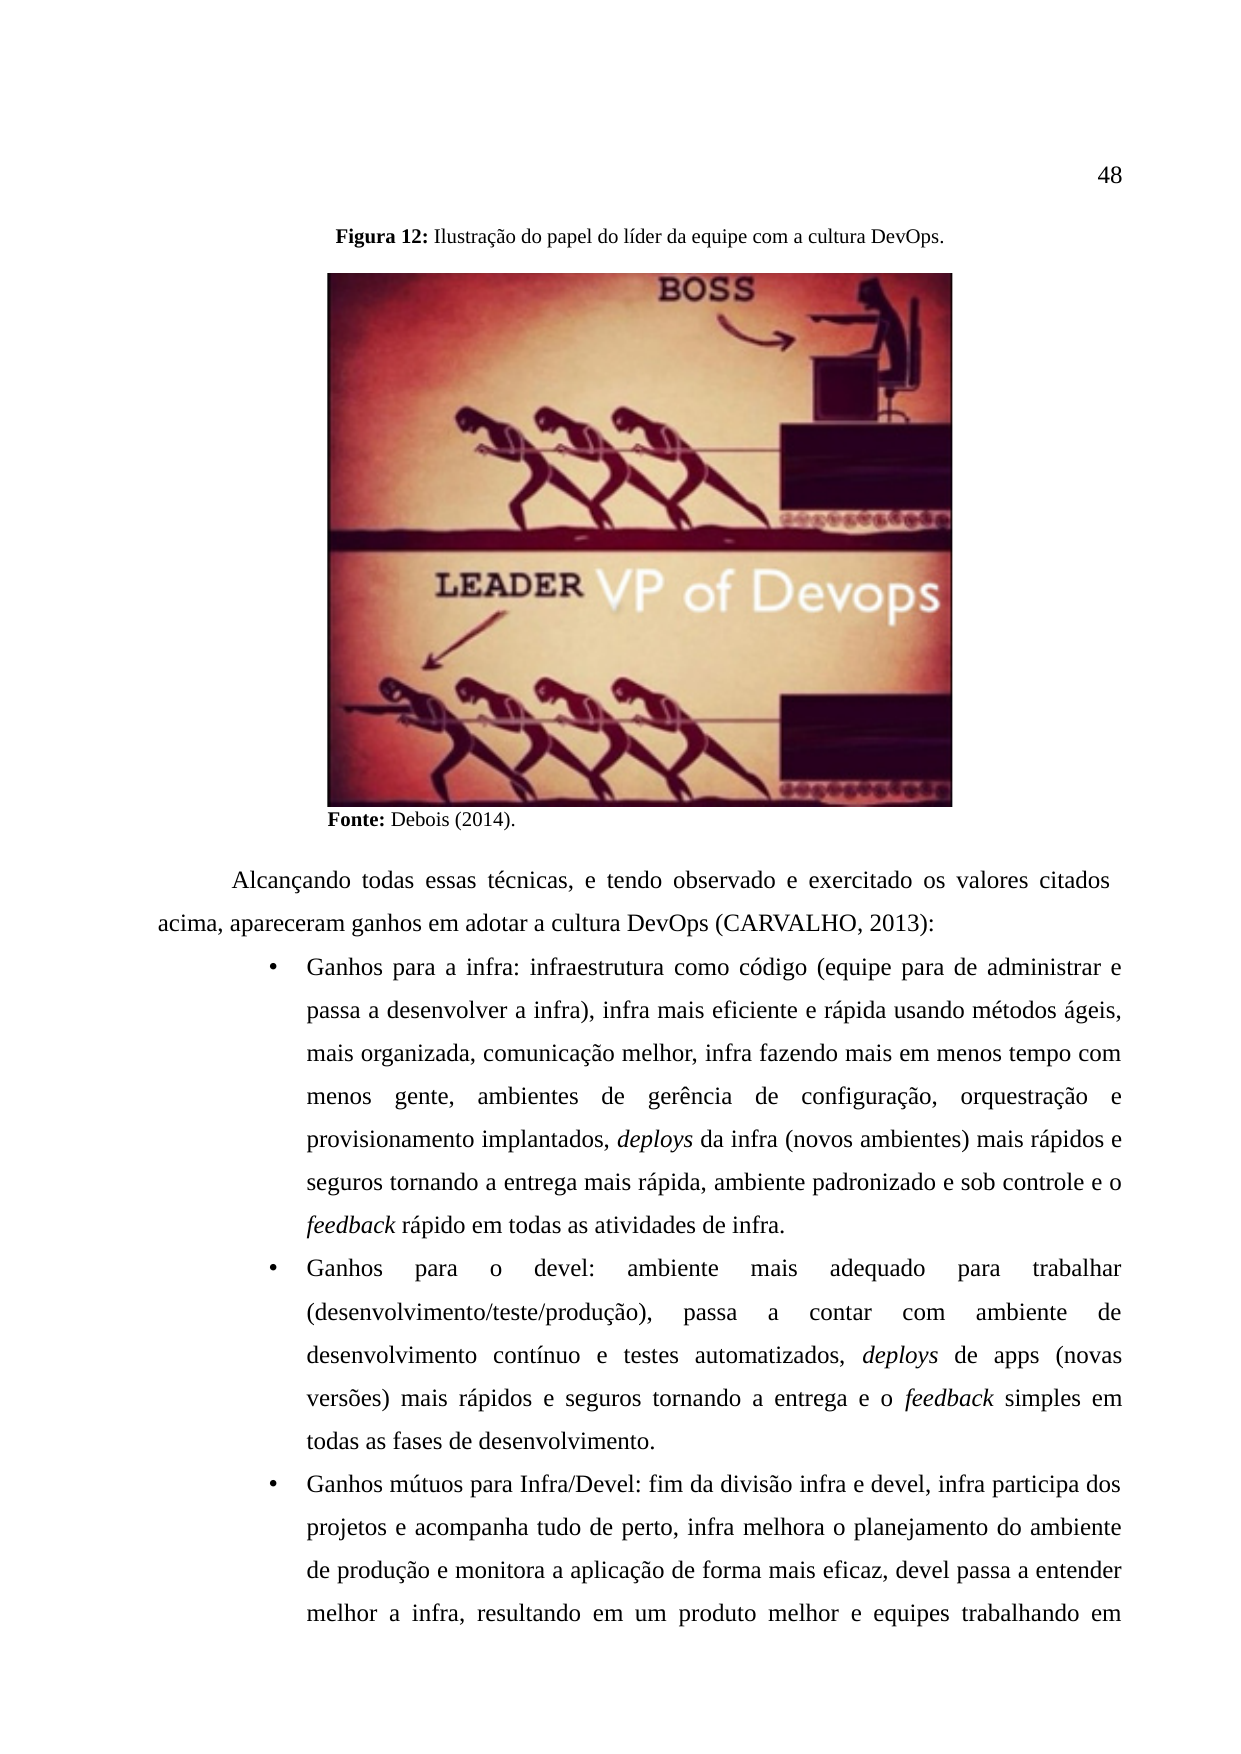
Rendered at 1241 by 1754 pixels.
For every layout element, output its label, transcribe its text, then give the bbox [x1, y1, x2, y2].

text Figura 12: Ilustração do papel do líder da equipe com a cultura DevOps. [327, 224, 952, 248]
picture [327, 273, 953, 807]
text Alcançando todas essas técnicas, e tendo observado e exercitado os valores citados acima, apareceram ganhos em adotar a cultura DevOps (CARVALHO, 2013): [84, 865, 1122, 937]
list Ganhos para o devel: ambiente mais adequado para trabalhar (desenvolvimento/teste/produção), passa a contar com ambiente de desenvolvimento contínuo e testes automatizados, deploys de apps (novas versões) mais rápidos e seguros tornando a entrega e o feedback simples em todas as fases de desenvolvimento. [269, 1253, 1122, 1455]
list Ganhos para a infra: infraestrutura como código (equipe para de administrar e passa a desenvolver a infra), infra mais eficiente e rápida usando métodos ágeis, mais organizada, comunicação melhor, infra fazendo mais em menos tempo com menos gente, ambientes de gerência de configuração, orquestração e provisionamento implantados, deploys da infra (novos ambientes) mais rápidos e seguros tornando a entrega mais rápida, ambiente padronizado e sob controle e o feedback rápido em todas as atividades de infra. [269, 952, 1122, 1239]
text Fonte: Debois (2014). [327, 807, 952, 831]
list Ganhos mútuos para Infra/Devel: fim da divisão infra e devel, infra participa dos projetos e acompanha tudo de perto, infra melhora o planejamento do ambiente de produção e monitora a aplicação de forma mais eficaz, devel passa a entender melhor a infra, resultando em um produto melhor e equipes trabalhando em [269, 1469, 1122, 1627]
